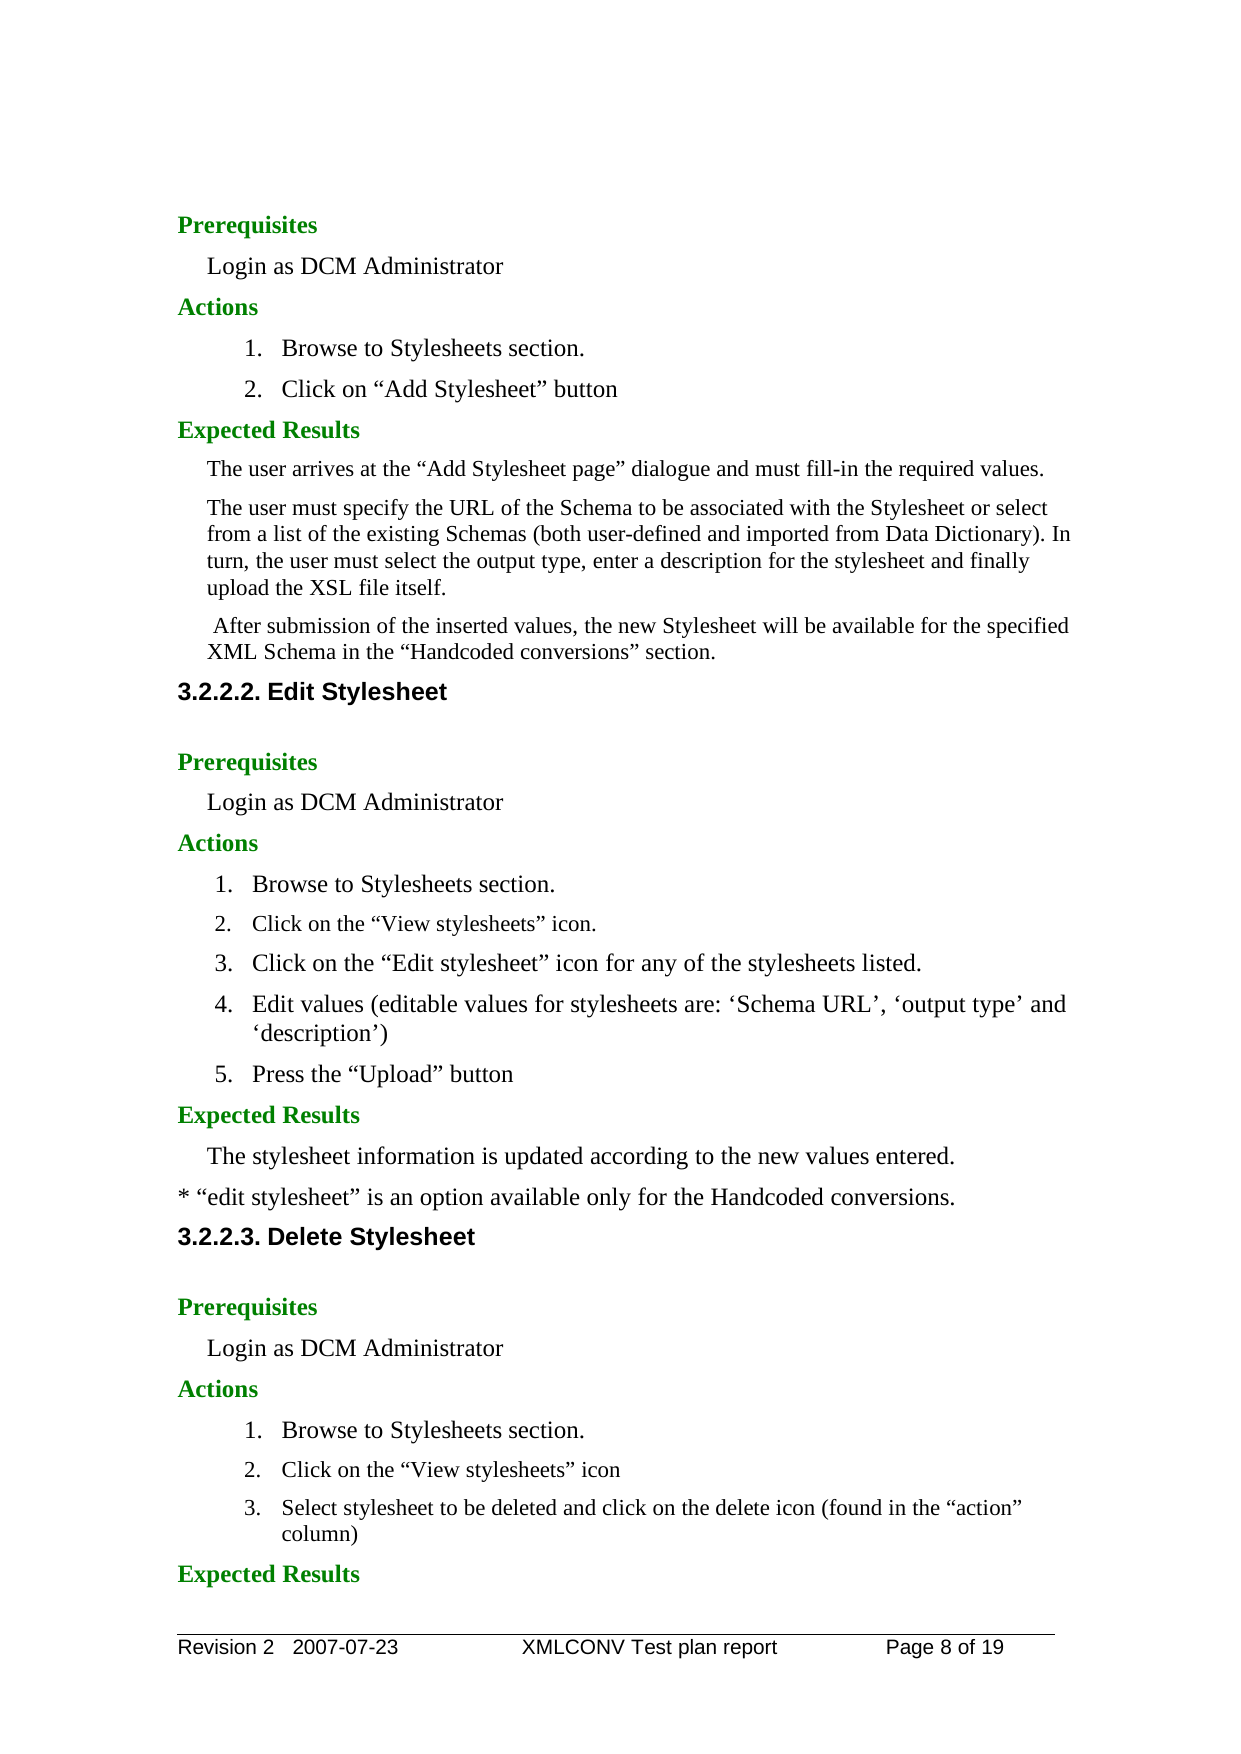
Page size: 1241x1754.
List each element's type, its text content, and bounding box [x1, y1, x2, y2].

list Click on the “Edit stylesheet” icon for any of the stylesheets listed. [214, 948, 1092, 977]
text The stylesheet information is updated according to the new values entered. [207, 1141, 1092, 1169]
text * “edit stylesheet” is an option available only for the Handcoded conversions. [177, 1181, 1092, 1210]
subtitle Actions [177, 292, 1092, 321]
subtitle Expected Results [177, 414, 1092, 443]
list Browse to Stylesheets section. [244, 333, 1092, 362]
text Login as DCM Administrator [207, 251, 1092, 280]
text The user arrives at the “Add Stylesheet page” dialogue and must fill-in the required values. [207, 455, 1092, 482]
list Select stylesheet to be deleted and click on the delete icon (found in the “action” column) [244, 1494, 1092, 1547]
text Login as DCM Administrator [207, 787, 1092, 816]
subtitle Expected Results [177, 1100, 1092, 1129]
subtitle Delete Stylesheet [177, 1222, 1092, 1251]
list Edit values (editable values for stylesheets are: ‘Schema URL’, ‘output type’ and ‘description’) [214, 989, 1092, 1047]
list Click on the “View stylesheets” icon [244, 1455, 1092, 1482]
subtitle Prerequisites [177, 1292, 1092, 1321]
list Browse to Stylesheets section. [244, 1414, 1092, 1444]
text The user must specify the URL of the Schema to be associated with the Stylesheet or select from a list of the existing Schemas (both user-defined and imported from Data Dictionary). In turn, the user must select the output type, enter a description for the stylesheet and finally upload the XSL file itself. [207, 494, 1092, 600]
subtitle Prerequisites [177, 746, 1092, 776]
text Login as DCM Administrator [207, 1333, 1092, 1362]
subtitle Prerequisites [177, 210, 1092, 239]
subtitle Actions [177, 828, 1092, 857]
subtitle Edit Stylesheet [177, 677, 1092, 706]
list Click on “Add Stylesheet” button [244, 374, 1092, 403]
subtitle Expected Results [177, 1559, 1092, 1588]
list Browse to Stylesheets section. [214, 869, 1092, 898]
subtitle Actions [177, 1374, 1092, 1403]
text After submission of the inserted values, the new Stylesheet will be available for the specified XML Schema in the “Handcoded conversions” section. [207, 612, 1092, 665]
list Click on the “View stylesheets” icon. [214, 910, 1092, 936]
list Press the “Upload” button [214, 1059, 1092, 1088]
